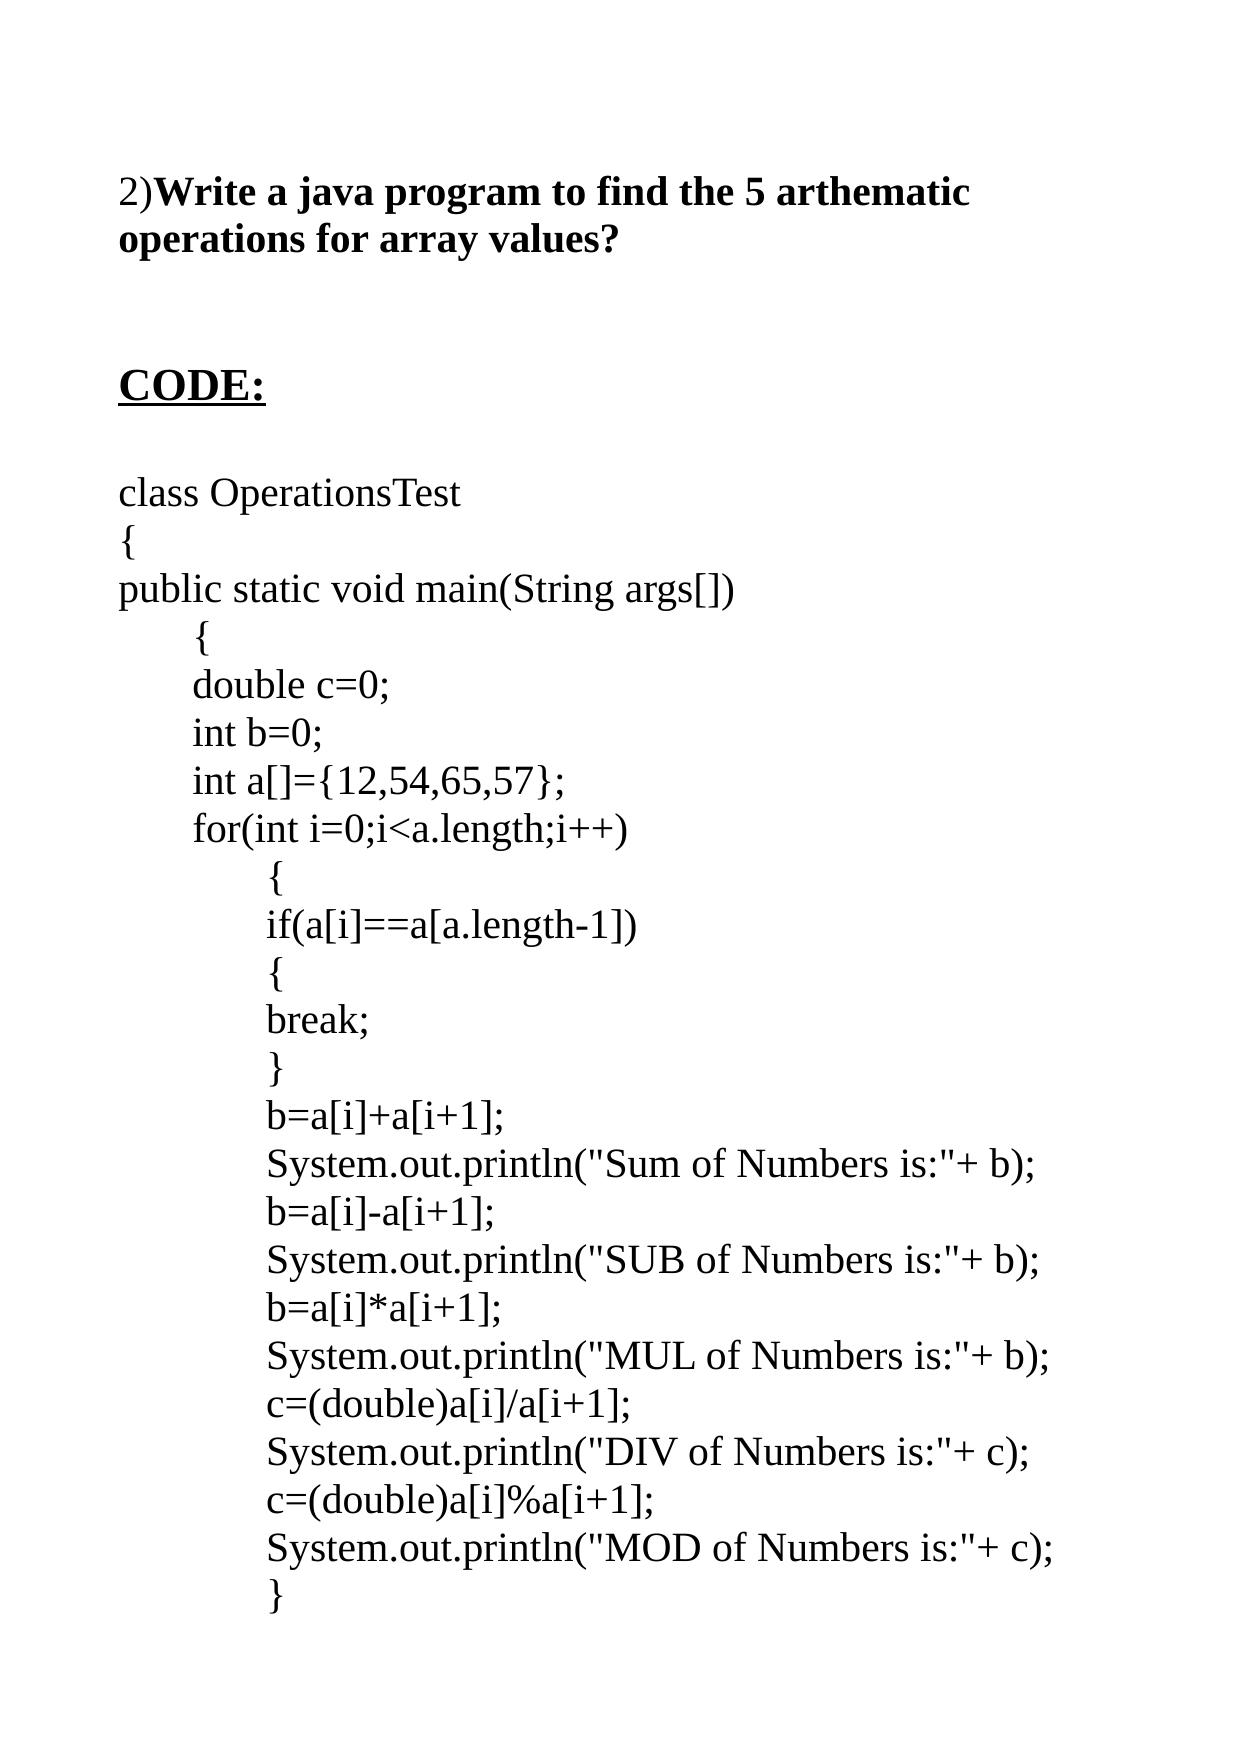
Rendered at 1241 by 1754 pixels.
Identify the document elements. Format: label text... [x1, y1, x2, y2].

text System.out.println("MOD of Numbers is:"+ c); [118, 1522, 1122, 1570]
text if(a[i]==a[a.length-1]) [118, 899, 1122, 947]
text int a[]={12,54,65,57}; [118, 755, 1122, 803]
text b=a[i]*a[i+1]; [118, 1282, 1122, 1330]
text CODE: [118, 358, 1122, 410]
text { [118, 947, 1122, 995]
text 2)Write a java program to find the 5 arthematic operations for array values? [118, 166, 1122, 262]
text System.out.println("MUL of Numbers is:"+ b); [118, 1330, 1122, 1378]
text for(int i=0;i<a.length;i++) [118, 803, 1122, 851]
text { [118, 516, 1122, 564]
text { [118, 851, 1122, 899]
text int b=0; [118, 707, 1122, 755]
text } [118, 1043, 1122, 1091]
text System.out.println("Sum of Numbers is:"+ b); [118, 1139, 1122, 1187]
text class OperationsTest [118, 468, 1122, 516]
text c=(double)a[i]/a[i+1]; [118, 1378, 1122, 1426]
text break; [118, 995, 1122, 1043]
text public static void main(String args[]) [118, 564, 1122, 612]
text c=(double)a[i]%a[i+1]; [118, 1474, 1122, 1522]
text System.out.println("SUB of Numbers is:"+ b); [118, 1234, 1122, 1282]
text double c=0; [118, 659, 1122, 707]
text System.out.println("DIV of Numbers is:"+ c); [118, 1426, 1122, 1474]
text { [118, 612, 1122, 659]
text } [118, 1570, 1122, 1618]
text b=a[i]-a[i+1]; [118, 1187, 1122, 1234]
text b=a[i]+a[i+1]; [118, 1091, 1122, 1139]
